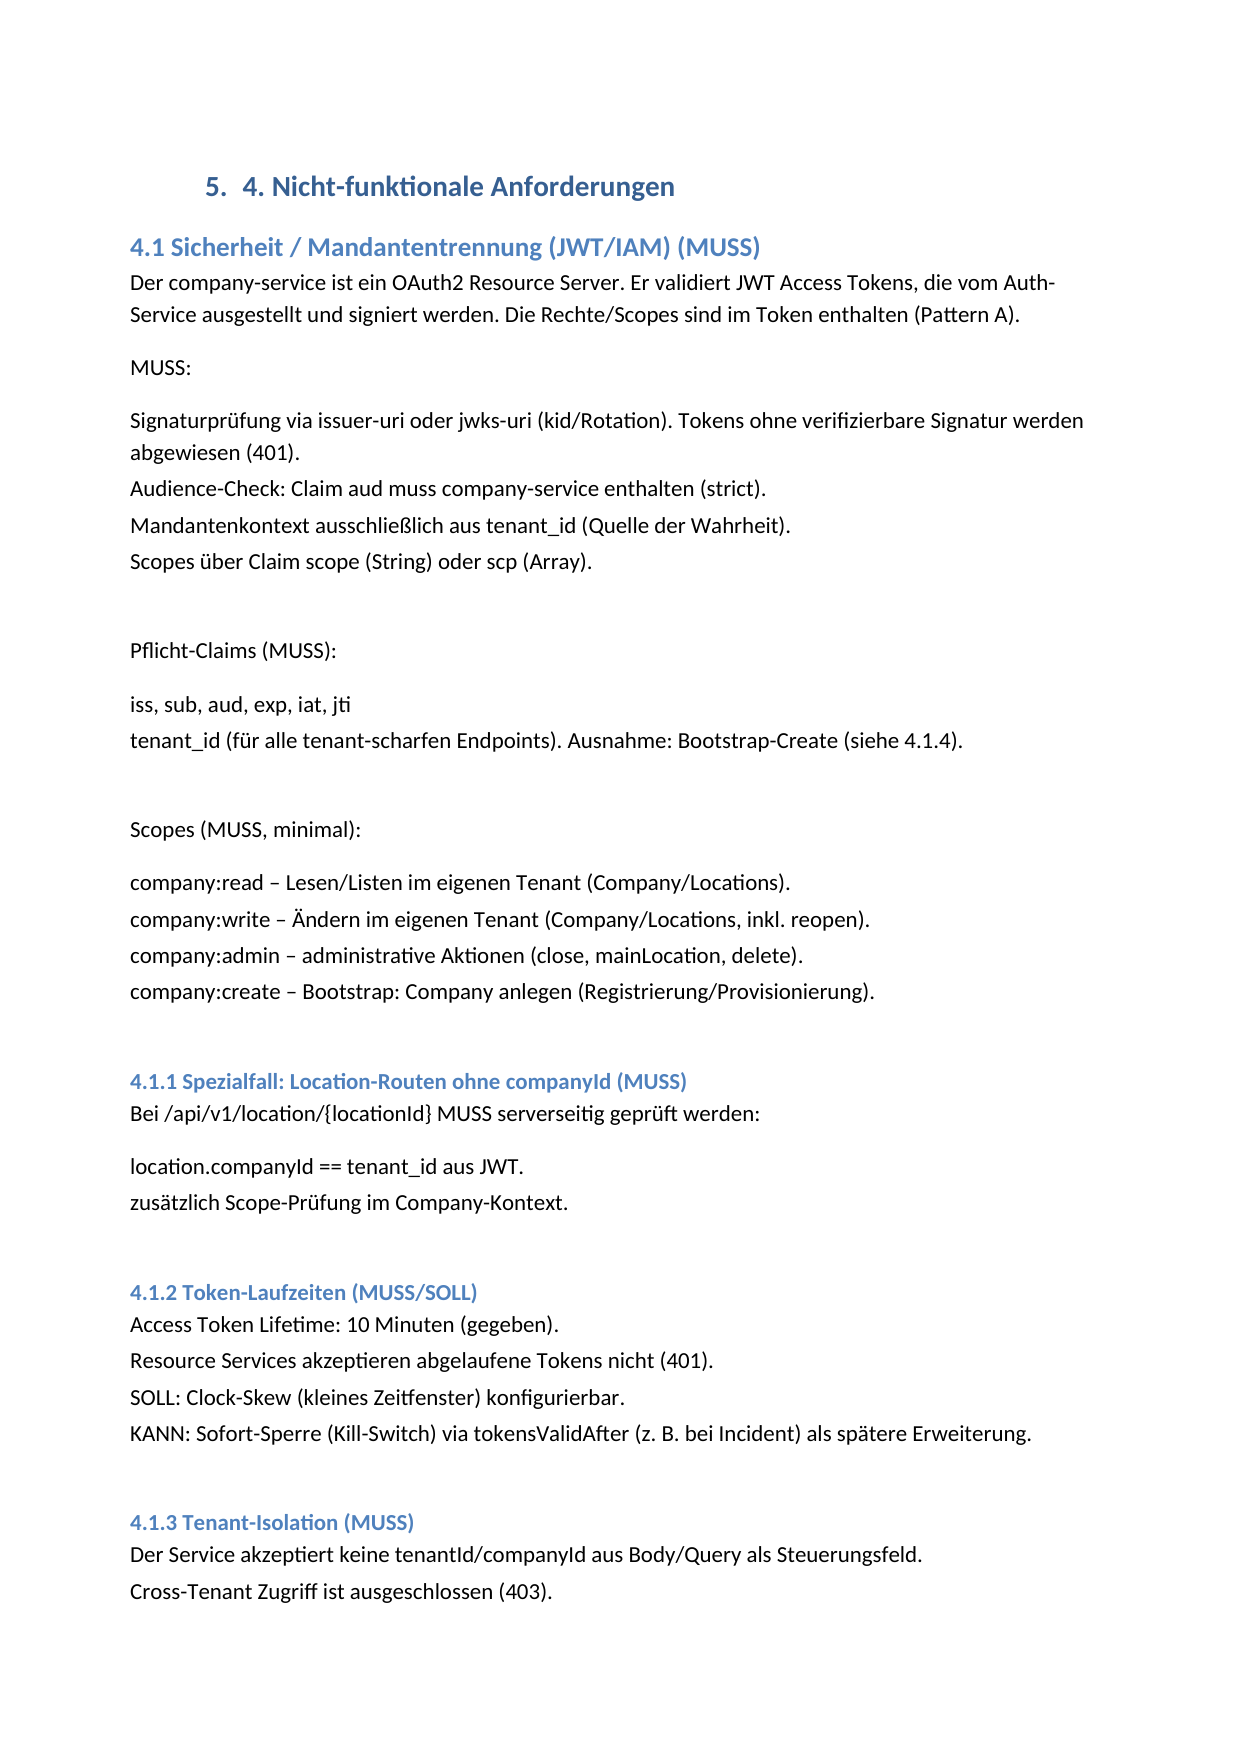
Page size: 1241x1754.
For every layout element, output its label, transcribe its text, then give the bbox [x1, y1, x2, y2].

subtitle 4.1 Sicherheit / Mandantentrennung (JWT/IAM) (MUSS) [130, 230, 1110, 263]
text Bei /api/v1/location/{locationId} MUSS serverseitig geprüft werden: [130, 1099, 1110, 1127]
list Audience-Check: Claim aud muss company-service enthalten (strict). [130, 474, 1110, 503]
list company:admin – administrative Aktionen (close, mainLocation, delete). [130, 941, 1110, 969]
list zusätzlich Scope-Prüfung im Company-Kontext. [130, 1188, 1110, 1216]
list SOLL: Clock-Skew (kleines Zeitfenster) konfigurierbar. [130, 1383, 1110, 1411]
text Scopes (MUSS, minimal): [130, 815, 1110, 843]
list company:write – Ändern im eigenen Tenant (Company/Locations, inkl. reopen). [130, 905, 1110, 933]
list KANN: Sofort-Sperre (Kill-Switch) via tokensValidAfter (z. B. bei Incident) als spätere Erweiterung. [130, 1419, 1110, 1447]
text MUSS: [130, 353, 1110, 381]
list company:create – Bootstrap: Company anlegen (Registrierung/Provisionierung). [130, 977, 1110, 1006]
text Pflicht-Claims (MUSS): [130, 637, 1110, 665]
list Scopes über Claim scope (String) oder scp (Array). [130, 547, 1110, 575]
list tenant_id (für alle tenant-scharfen Endpoints). Ausnahme: Bootstrap-Create (siehe 4.1.4). [130, 726, 1110, 754]
list company:read – Lesen/Listen im eigenen Tenant (Company/Locations). [130, 868, 1110, 896]
list Resource Services akzeptieren abgelaufene Tokens nicht (401). [130, 1346, 1110, 1374]
subtitle 4.1.2 Token-Laufzeiten (MUSS/SOLL) [130, 1278, 1110, 1306]
list Der Service akzeptiert keine tenantId/companyId aus Body/Query als Steuerungsfeld. [130, 1541, 1110, 1569]
list location.companyId == tenant_id aus JWT. [130, 1152, 1110, 1180]
list Signaturprüfung via issuer-uri oder jwks-uri (kid/Rotation). Tokens ohne verifizierbare Signatur werden abgewiesen (401). [130, 406, 1110, 466]
subtitle 4.1.3 Tenant-Isolation (MUSS) [130, 1508, 1110, 1536]
list Mandantenkontext ausschließlich aus tenant_id (Quelle der Wahrheit). [130, 511, 1110, 539]
list Cross-Tenant Zugriff ist ausgeschlossen (403). [130, 1577, 1110, 1605]
subtitle 4.1.1 Spezialfall: Location-Routen ohne companyId (MUSS) [130, 1067, 1110, 1095]
subtitle 4. Nicht-funktionale Anforderungen [205, 168, 1110, 204]
text Der company-service ist ein OAuth2 Resource Server. Er validiert JWT Access Tokens, die vom Auth-Service ausgestellt und signiert werden. Die Rechte/Scopes sind im Token enthalten (Pattern A). [130, 268, 1110, 328]
list iss, sub, aud, exp, iat, jti [130, 690, 1110, 718]
list Access Token Lifetime: 10 Minuten (gegeben). [130, 1310, 1110, 1338]
